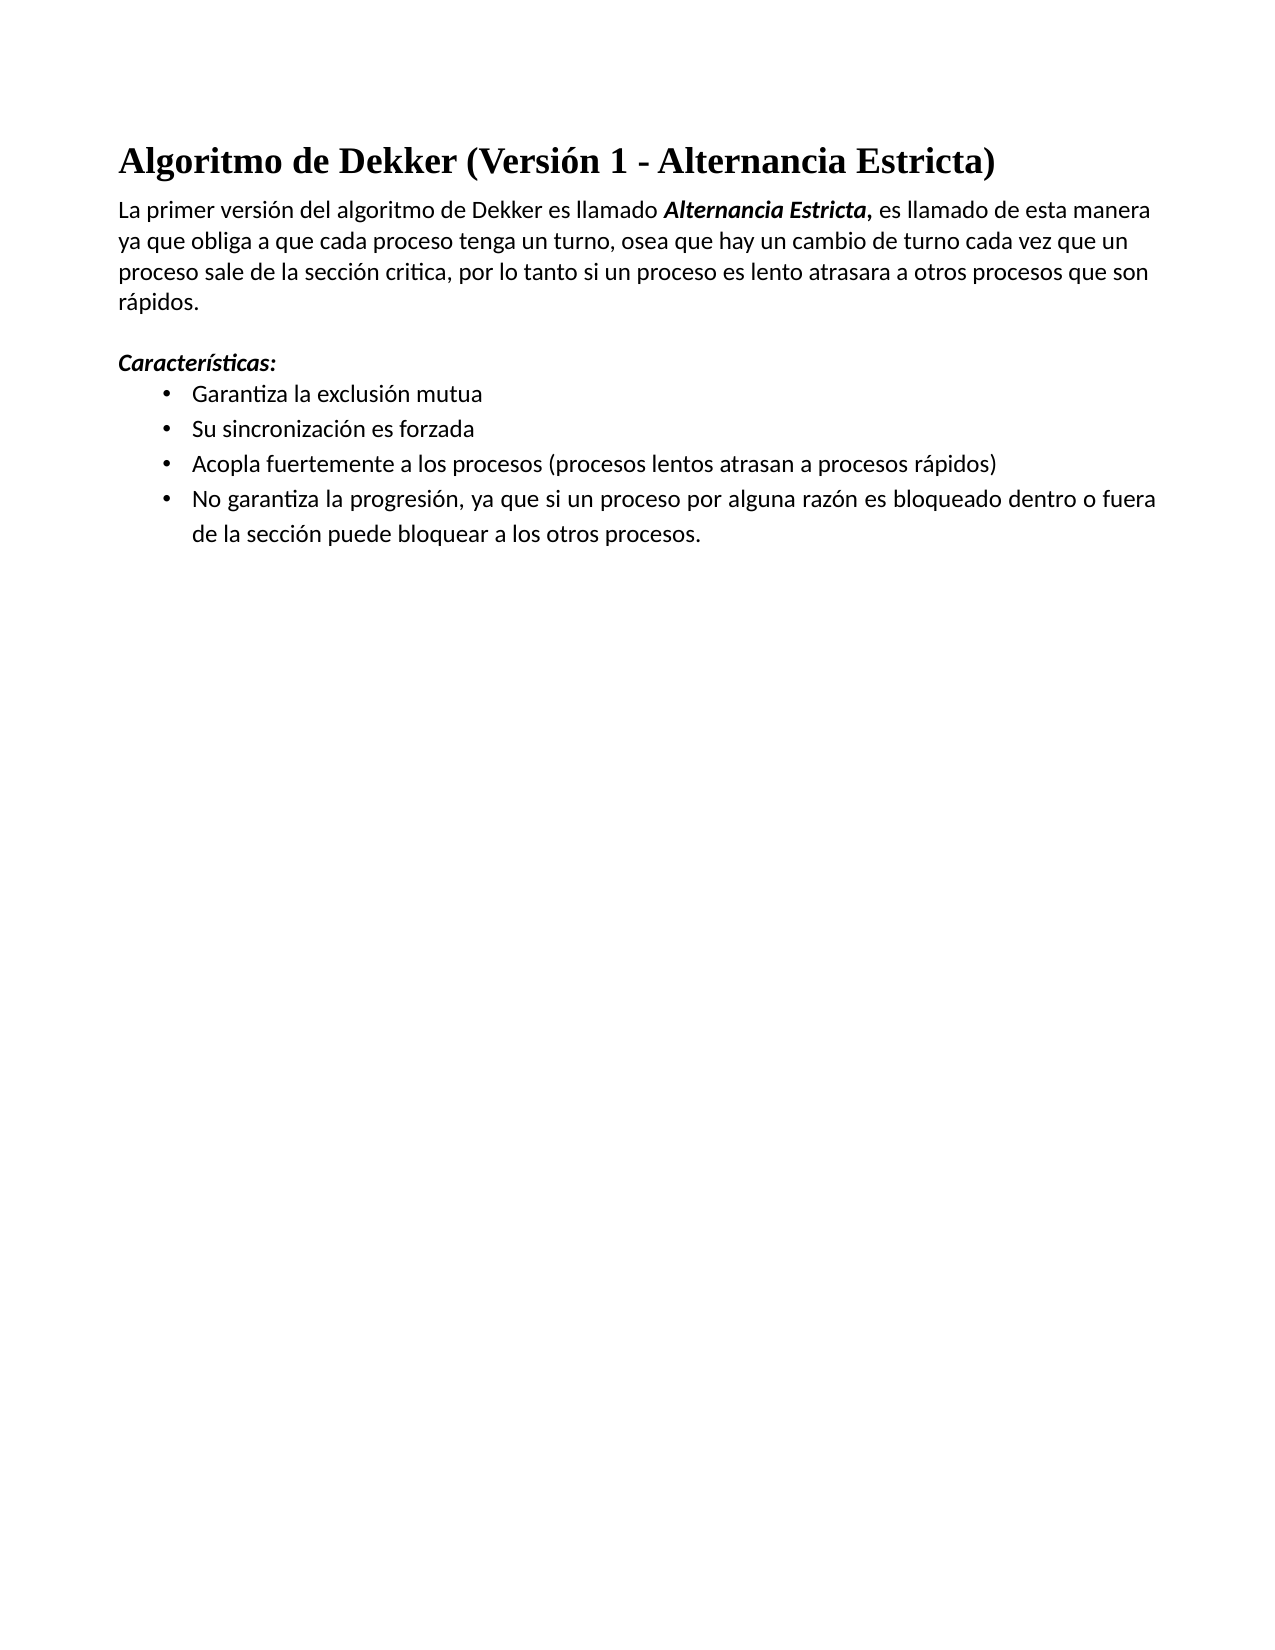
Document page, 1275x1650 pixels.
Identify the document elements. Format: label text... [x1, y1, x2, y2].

list Acopla fuertemente a los procesos (procesos lentos atrasan a procesos rápidos) [162, 448, 1157, 478]
text La primer versión del algoritmo de Dekker es llamado Alternancia Estricta, es llamado de esta manera ya que obliga a que cada proceso tenga un turno, osea que hay un cambio de turno cada vez que un proceso sale de la sección critica, por lo tanto si un proceso es lento atrasara a otros procesos que son rápidos. [118, 194, 1157, 317]
list Garantiza la exclusión mutua [162, 378, 1157, 408]
subtitle Algoritmo de Dekker (Versión 1 - Alternancia Estricta) [118, 139, 1157, 182]
text Características: [118, 347, 1157, 378]
list No garantiza la progresión, ya que si un proceso por alguna razón es bloqueado dentro o fuera de la sección puede bloquear a los otros procesos. [162, 483, 1157, 548]
list Su sincronización es forzada [162, 413, 1157, 443]
